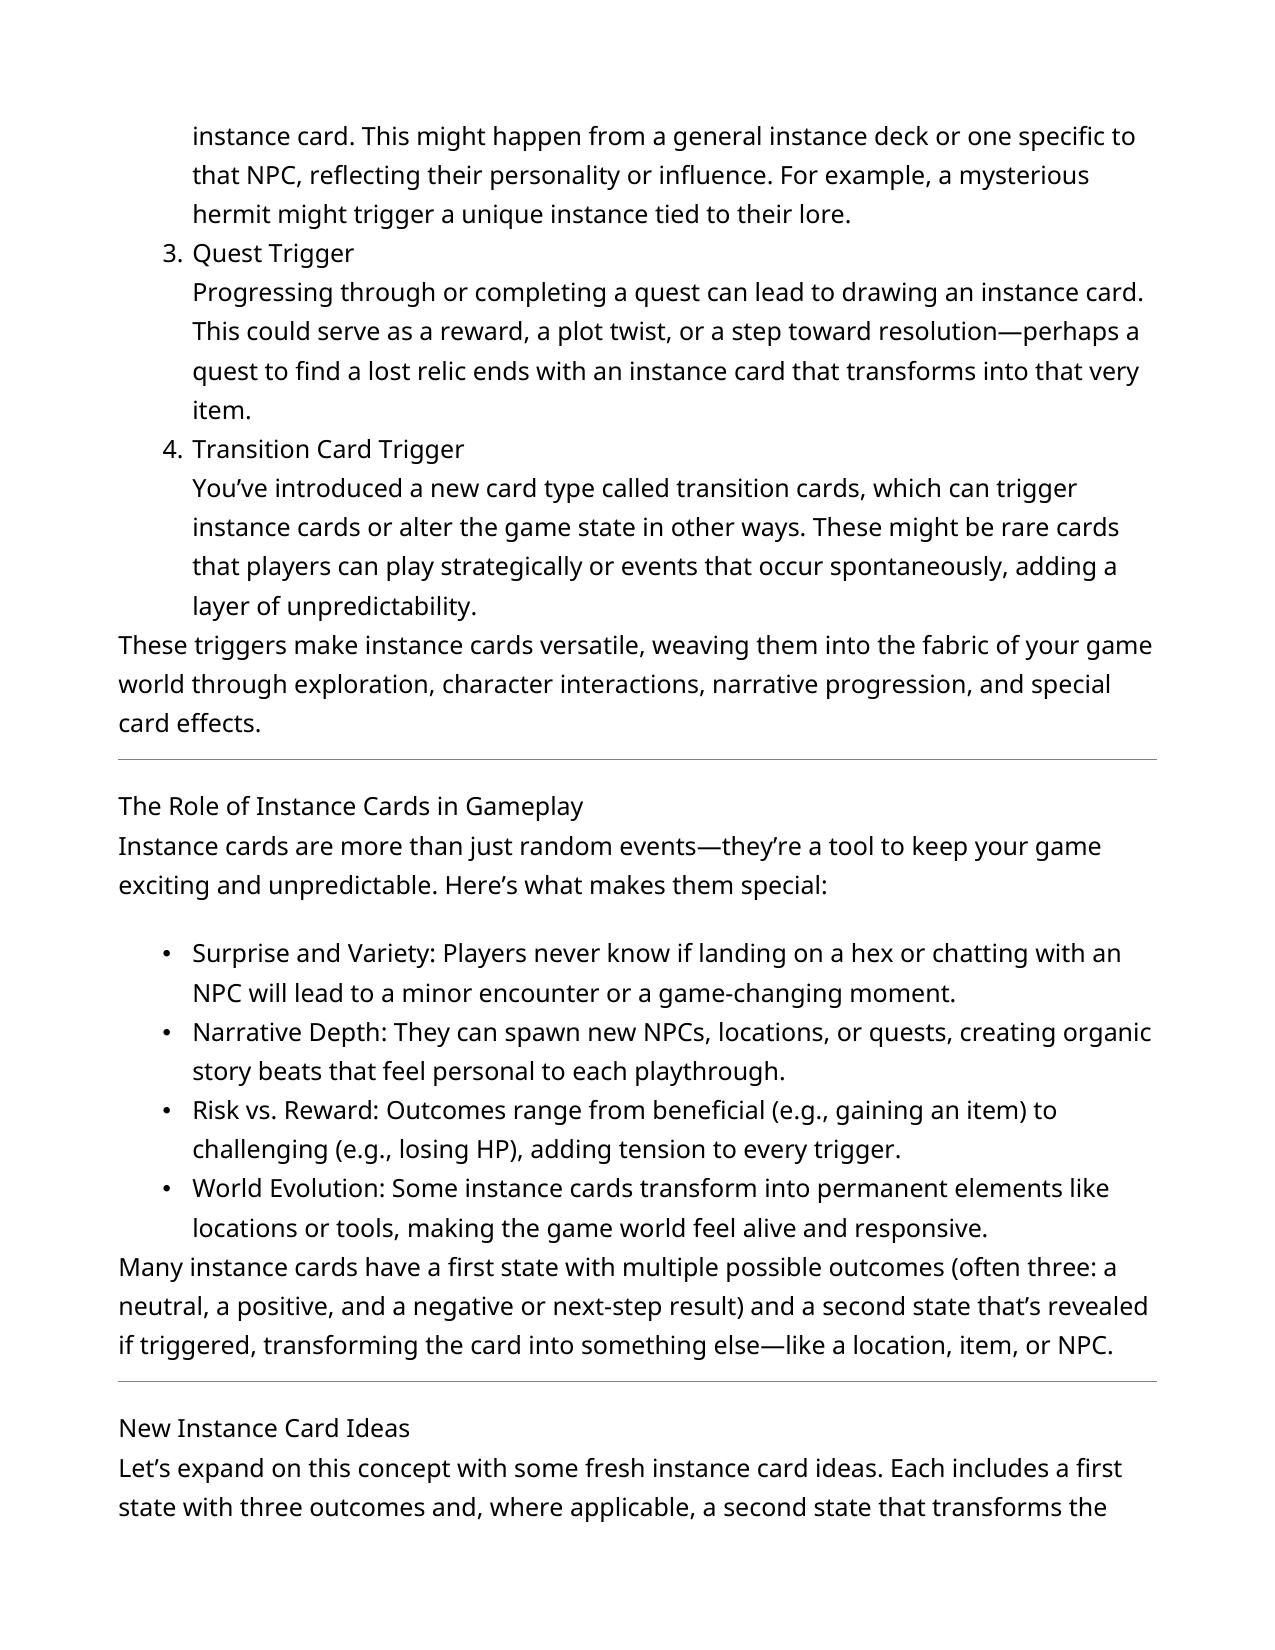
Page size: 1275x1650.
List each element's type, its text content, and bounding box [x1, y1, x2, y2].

text Many instance cards have a first state with multiple possible outcomes (often three: a neutral, a positive, and a negative or next-step result) and a second state that’s revealed if triggered, transforming the card into something else—like a location, item, or NPC. [118, 1249, 1157, 1362]
list Transition Card Trigger You’ve introduced a new card type called transition cards, which can trigger instance cards or alter the game state in other ways. These might be rare cards that players can play strategically or events that occur spontaneously, adding a layer of unpredictability. [162, 431, 1157, 622]
text Let’s expand on this concept with some fresh instance card ideas. Each includes a first state with three outcomes and, where applicable, a second state that transforms the [118, 1450, 1157, 1523]
text New Instance Card Ideas [118, 1411, 1157, 1445]
list instance card. This might happen from a general instance deck or one specific to that NPC, reflecting their personality or influence. For example, a mysterious hermit might trigger a unique instance tied to their lore. [162, 118, 1157, 231]
text Instance cards are more than just random events—they’re a tool to keep your game exciting and unpredictable. Here’s what makes them special: [118, 828, 1157, 901]
list Surprise and Variety: Players never know if landing on a hex or chatting with an NPC will lead to a minor encounter or a game-changing moment. [162, 936, 1157, 1009]
list Risk vs. Reward: Outcomes range from beneficial (e.g., gaining an item) to challenging (e.g., losing HP), adding tension to every trigger. [162, 1093, 1157, 1166]
list World Evolution: Some instance cards transform into permanent elements like locations or tools, making the game world feel alive and responsive. [162, 1171, 1157, 1244]
text The Role of Instance Cards in Gameplay [118, 789, 1157, 823]
list Quest Trigger Progressing through or completing a quest can lead to drawing an instance card. This could serve as a reward, a plot twist, or a step toward resolution—perhaps a quest to find a lost relic ends with an instance card that transforms into that very item. [162, 236, 1157, 426]
list Narrative Depth: They can spawn new NPCs, locations, or quests, creating organic story beats that feel personal to each playthrough. [162, 1014, 1157, 1088]
text These triggers make instance cards versatile, weaving them into the fabric of your game world through exploration, character interactions, narrative progression, and special card effects. [118, 627, 1157, 740]
